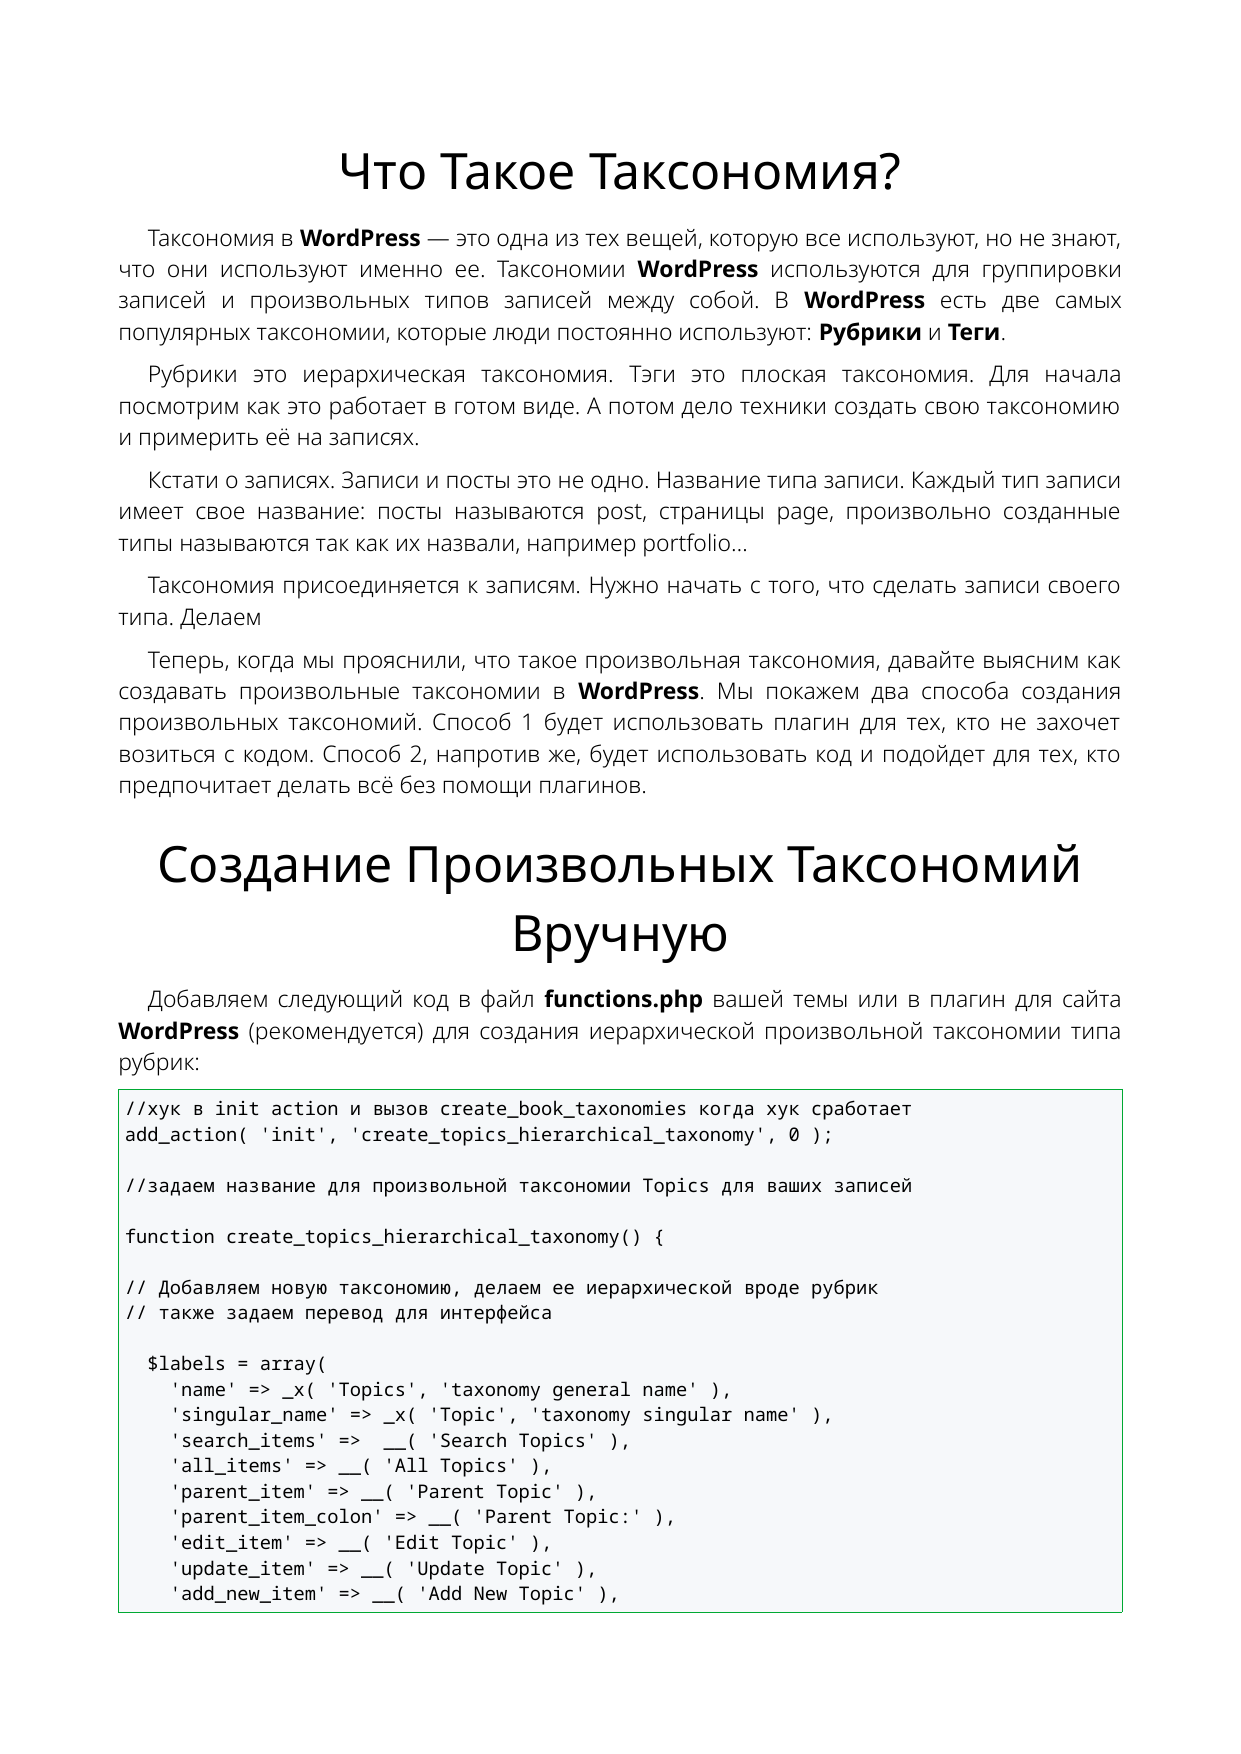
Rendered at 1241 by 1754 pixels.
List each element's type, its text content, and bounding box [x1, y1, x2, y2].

text 'update_item' => __( 'Update Topic' ), [119, 1548, 1122, 1574]
text //задаем название для произвольной таксономии Topics для ваших записей [119, 1166, 1122, 1191]
text 'parent_item' => __( 'Parent Topic' ), [119, 1472, 1122, 1497]
text $labels = array( [119, 1344, 1122, 1370]
text // Добавляем новую таксономию, делаем ее иерархической вроде рубрик [119, 1268, 1122, 1293]
text 'singular_name' => _x( 'Topic', 'taxonomy singular name' ), [119, 1395, 1122, 1421]
text 'add_new_item' => __( 'Add New Topic' ), [119, 1574, 1122, 1612]
text Кстати о записях. Записи и посты это не одно. Название типа записи. Каждый тип записи имеет свое название: посты называются post, страницы page, произвольно созданные типы называются так как их назвали, например portfolio… [118, 464, 1122, 558]
subtitle Что Такое Таксономия? [118, 136, 1122, 204]
text Таксономия в WordPress — это одна из тех вещей, которую все используют, но не знают, что они используют именно ее. Таксономии WordPress используются для группировки записей и произвольных типов записей между собой. В WordPress есть две самых популярных таксономии, которые люди постоянно используют: Рубрики и Теги. [118, 222, 1122, 347]
text //хук в init action и вызов create_book_taxonomies когда хук сработает [119, 1090, 1122, 1114]
text Добавляем следующий код в файл functions.php вашей темы или в плагин для сайта WordPress (рекомендуется) для создания иерархической произвольной таксономии типа рубрик: [118, 983, 1122, 1077]
text 'search_items' => __( 'Search Topics' ), [119, 1421, 1122, 1446]
text 'parent_item_colon' => __( 'Parent Topic:' ), [119, 1497, 1122, 1523]
text 'edit_item' => __( 'Edit Topic' ), [119, 1523, 1122, 1548]
text Рубрики это иерархическая таксономия. Тэги это плоская таксономия. Для начала посмотрим как это работает в готом виде. А потом дело техники создать свою таксономию и примерить её на записях. [118, 358, 1122, 452]
text Теперь, когда мы прояснили, что такое произвольная таксономия, давайте выясним как создавать произвольные таксономии в WordPress. Мы покажем два способа создания произвольных таксономий. Способ 1 будет использовать плагин для тех, кто не захочет возиться с кодом. Способ 2, напротив же, будет использовать код и подойдет для тех, кто предпочитает делать всё без помощи плагинов. [118, 644, 1122, 800]
text Таксономия присоединяется к записям. Нужно начать с того, что сделать записи своего типа. Делаем [118, 569, 1122, 632]
text function create_topics_hierarchical_taxonomy() { [119, 1217, 1122, 1242]
text // также задаем перевод для интерфейса [119, 1293, 1122, 1319]
text 'all_items' => __( 'All Topics' ), [119, 1446, 1122, 1472]
text add_action( 'init', 'create_topics_hierarchical_taxonomy', 0 ); [119, 1114, 1122, 1140]
subtitle Создание Произвольных Таксономий Вручную [118, 829, 1122, 966]
text 'name' => _x( 'Topics', 'taxonomy general name' ), [119, 1370, 1122, 1395]
